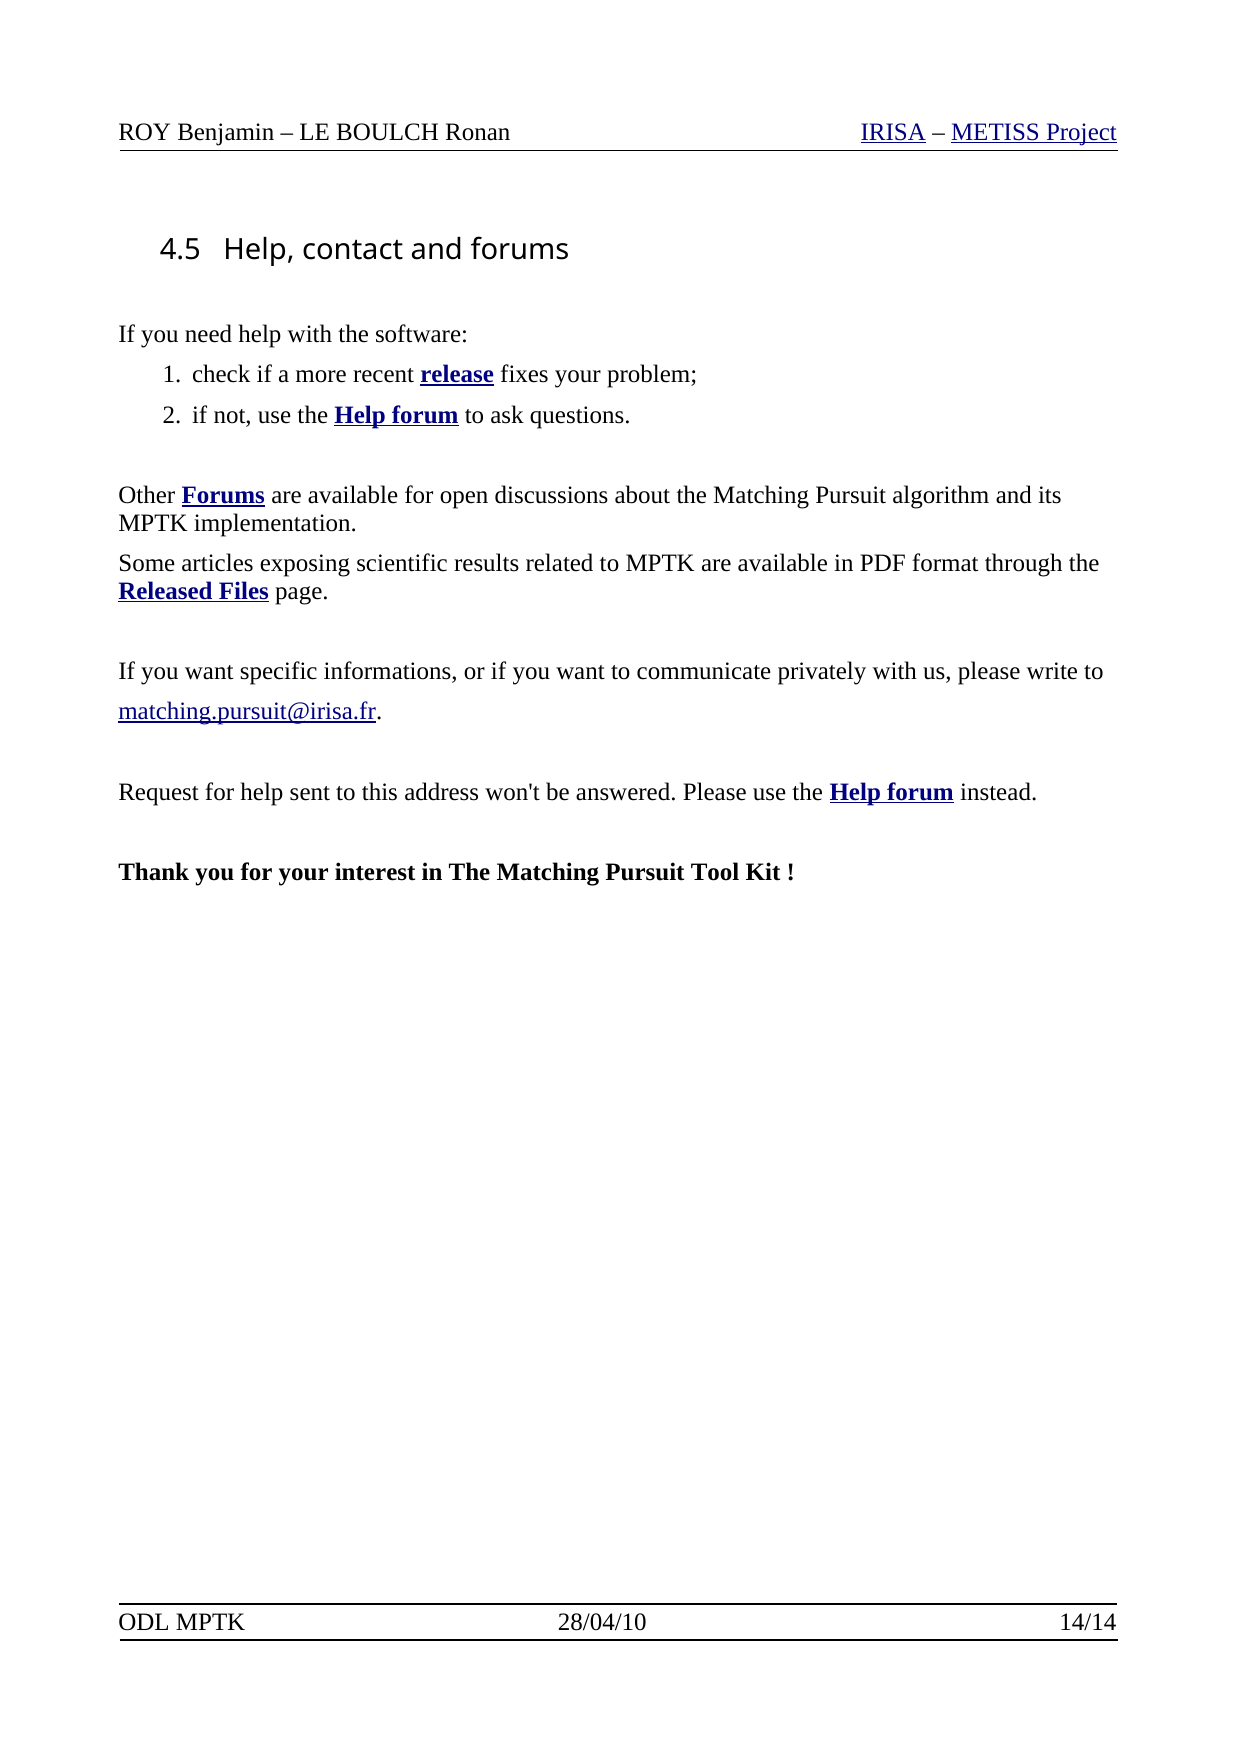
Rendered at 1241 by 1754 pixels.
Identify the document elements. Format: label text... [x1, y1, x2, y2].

text Request for help sent to this address won't be answered. Please use the Help forum instead. [118, 778, 1122, 806]
text Other Forums are available for open discussions about the Matching Pursuit algorithm and its MPTK implementation. [118, 481, 1122, 537]
text matching.pursuit@irisa.fr. [118, 697, 1122, 725]
subtitle Help, contact and forums [118, 228, 1122, 268]
text If you want specific informations, or if you want to communicate privately with us, please write to [118, 657, 1122, 685]
text Thank you for your interest in The Matching Pursuit Tool Kit ! [118, 858, 1122, 886]
text If you need help with the software: [118, 320, 1122, 348]
text Some articles exposing scientific results related to MPTK are available in PDF format through the Released Files page. [118, 549, 1122, 604]
list check if a more recent release fixes your problem; [162, 361, 1122, 388]
list if not, use the Help forum to ask questions. [162, 401, 1122, 428]
